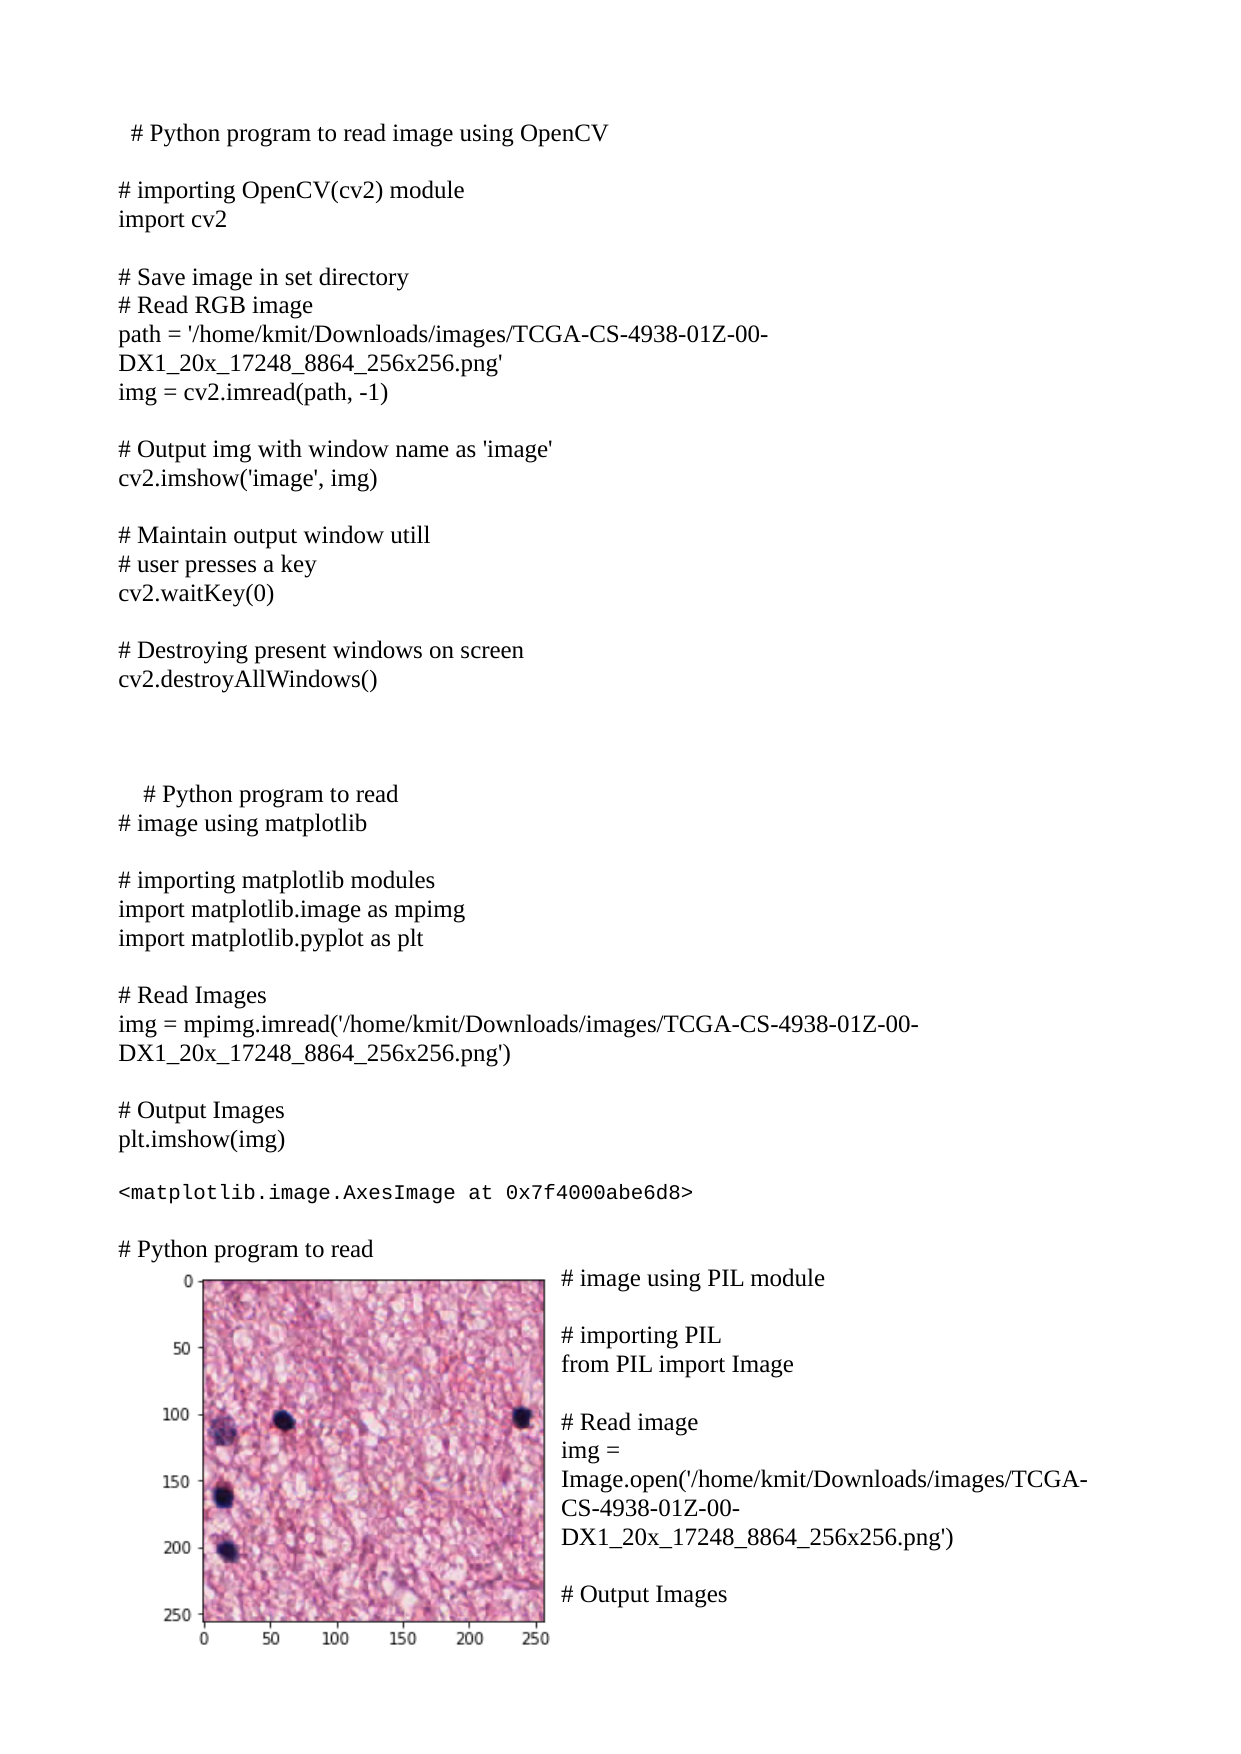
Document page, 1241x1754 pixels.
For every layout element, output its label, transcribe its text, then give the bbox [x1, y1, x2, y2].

text # Output img with window name as 'image' [118, 434, 1122, 463]
text # Python program to read [118, 779, 1122, 808]
text [118, 1436, 151, 1551]
text path = '/home/kmit/Downloads/images/TCGA-CS-4938-01Z-00-DX1_20x_17248_8864_256x256.png' [118, 319, 1122, 377]
text img = Image.open('/home/kmit/Downloads/images/TCGA-CS-4938-01Z-00-DX1_20x_17248_8864_256x256.png') [561, 1436, 1122, 1551]
text cv2.imshow('image', img) [118, 463, 1122, 492]
text # image using PIL module [118, 1263, 1122, 1292]
text # Read Images [118, 981, 1122, 1009]
text [118, 1407, 151, 1436]
text # Output Images [561, 1579, 1122, 1608]
text # importing PIL [561, 1321, 1122, 1349]
text <matplotlib.image.AxesImage at 0x7f4000abe6d8> [118, 1182, 1122, 1206]
text cv2.destroyAllWindows() [118, 664, 1122, 693]
text [118, 1321, 151, 1349]
text [118, 1579, 151, 1608]
text # user presses a key [118, 549, 1122, 578]
text [118, 1349, 151, 1378]
text plt.imshow(img) [118, 1124, 1122, 1153]
text # image using matplotlib [118, 808, 1122, 837]
text img = mpimg.imread('/home/kmit/Downloads/images/TCGA-CS-4938-01Z-00-DX1_20x_17248_8864_256x256.png') [118, 1009, 1122, 1067]
text # importing matplotlib modules [118, 866, 1122, 894]
picture [151, 1265, 561, 1659]
text import cv2 [118, 204, 1122, 233]
text # Read RGB image [118, 291, 1122, 319]
text # Save image in set directory [118, 262, 1122, 291]
text # Maintain output window utill [118, 521, 1122, 549]
text # importing OpenCV(cv2) module [118, 176, 1122, 204]
text # Read image [561, 1407, 1122, 1436]
text cv2.waitKey(0) [118, 578, 1122, 607]
text # Python program to read image using OpenCV [118, 118, 1122, 147]
text # Output Images [118, 1096, 1122, 1124]
text import matplotlib.image as mpimg [118, 894, 1122, 923]
text import matplotlib.pyplot as plt [118, 923, 1122, 952]
text img = cv2.imread(path, -1) [118, 377, 1122, 406]
text # Python program to read [118, 1234, 1122, 1263]
text # Destroying present windows on screen [118, 636, 1122, 664]
text from PIL import Image [561, 1349, 1122, 1378]
